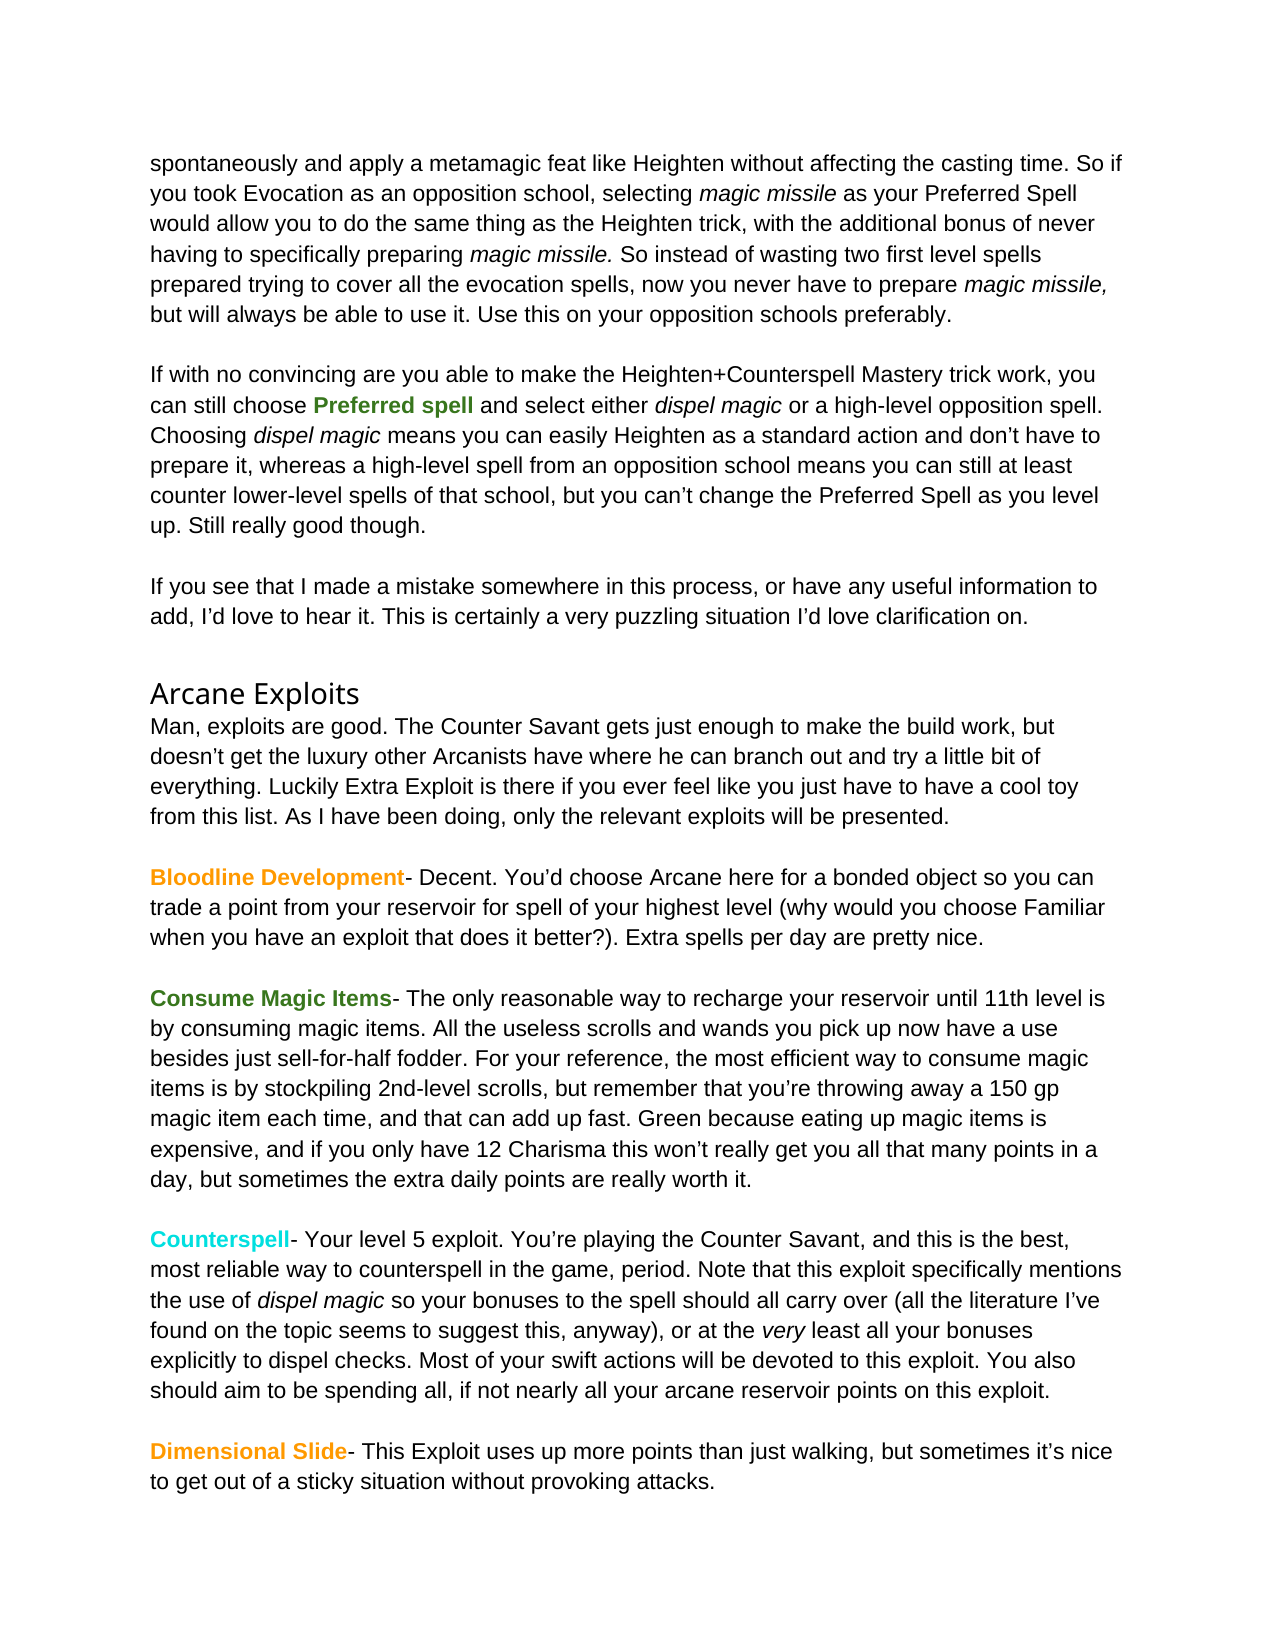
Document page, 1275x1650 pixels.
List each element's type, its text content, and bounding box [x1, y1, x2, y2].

text spontaneously and apply a metamagic feat like Heighten without affecting the casting time. So if you took Evocation as an opposition school, selecting magic missile as your Preferred Spell would allow you to do the same thing as the Heighten trick, with the additional bonus of never having to specifically preparing magic missile. So instead of wasting two first level spells prepared trying to cover all the evocation spells, now you never have to prepare magic missile, but will always be able to use it. Use this on your opposition schools preferably. [150, 150, 1125, 327]
text If with no convincing are you able to make the Heighten+Counterspell Mastery trick work, you can still choose Preferred spell and select either dispel magic or a high-level opposition spell. Choosing dispel magic means you can easily Heighten as a standard action and don’t have to prepare it, whereas a high-level spell from an opposition school means you can still at least counter lower-level spells of that school, but you can’t change the Preferred Spell as you level up. Still really good though. [150, 361, 1125, 539]
text Counterspell- Your level 5 exploit. You’re playing the Counter Savant, and this is the best, most reliable way to counterspell in the game, period. Note that this exploit specifically mentions the use of dispel magic so your bonuses to the spell should all carry over (all the literature I’ve found on the topic seems to suggest this, anyway), or at the very least all your bonuses explicitly to dispel checks. Most of your swift actions will be devoted to this exploit. You also should aim to be spending all, if not nearly all your arcane reservoir points on this exploit. [150, 1226, 1125, 1404]
text Dimensional Slide- This Exploit uses up more points than just walking, but sometimes it’s nice to get out of a sticky situation without provoking attacks. [150, 1438, 1125, 1494]
text If you see that I made a mistake somewhere in this process, or have any useful information to add, I’d love to hear it. This is certainly a very puzzling situation I’d love clarification on. [150, 573, 1125, 629]
text Bloodline Development- Decent. You’d choose Arcane here for a bonded object so you can trade a point from your reservoir for spell of your highest level (why would you choose Familiar when you have an exploit that does it better?). Extra spells per day are pretty nice. [150, 864, 1125, 951]
subtitle Arcane Exploits [150, 673, 1125, 713]
text Man, exploits are good. The Counter Savant gets just enough to make the build work, but doesn’t get the luxury other Arcanists have where he can branch out and try a little bit of everything. Luckily Extra Exploit is there if you ever feel like you just have to have a cool toy from this list. As I have been doing, only the relevant exploits will be presented. [150, 713, 1125, 830]
text Consume Magic Items- The only reasonable way to recharge your reservoir until 11th level is by consuming magic items. All the useless scrolls and wands you pick up now have a use besides just sell-for-half fodder. For your reference, the most efficient way to consume magic items is by stockpiling 2nd-level scrolls, but remember that you’re throwing away a 150 gp magic item each time, and that can add up fast. Green because eating up magic items is expensive, and if you only have 12 Charisma this won’t really get you all that many points in a day, but sometimes the extra daily points are really worth it. [150, 984, 1125, 1192]
